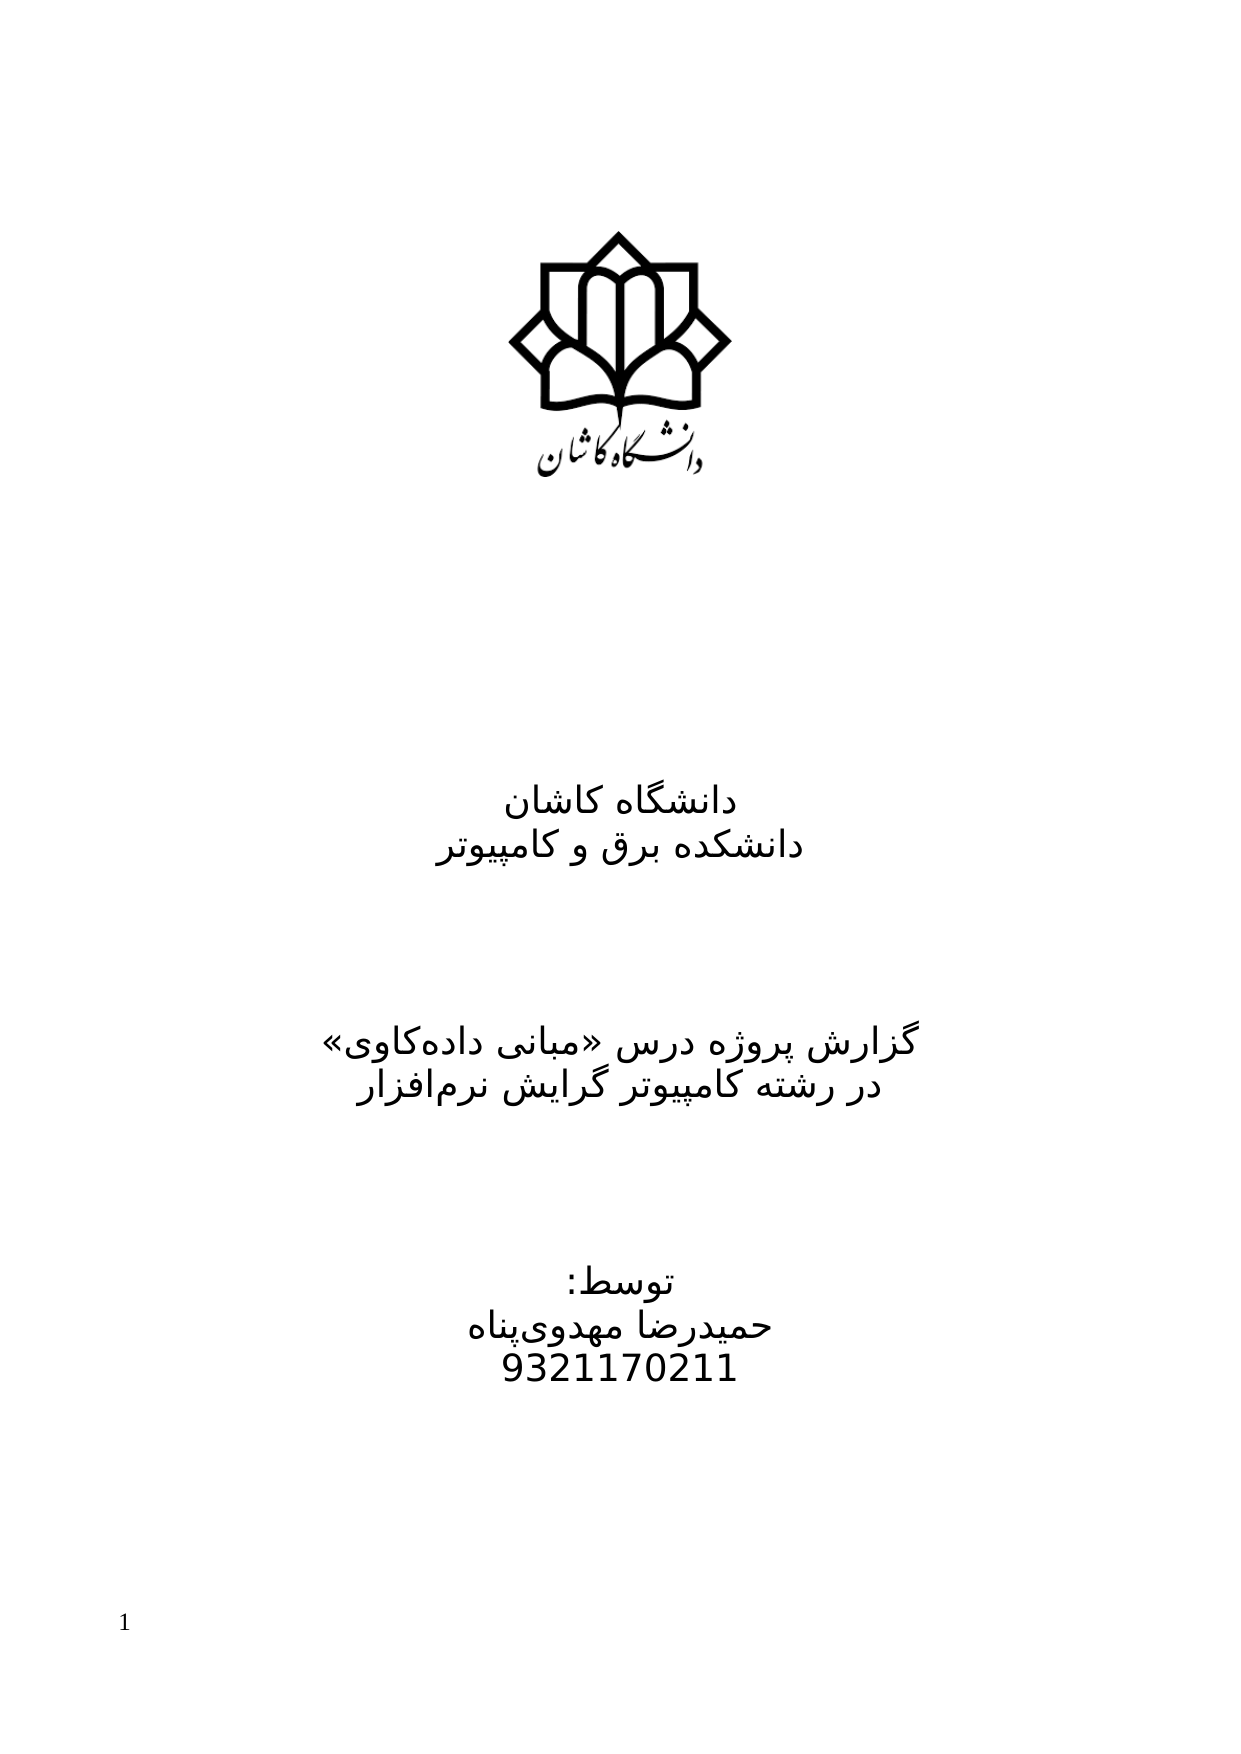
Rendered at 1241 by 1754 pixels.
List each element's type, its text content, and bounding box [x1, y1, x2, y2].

picture [508, 231, 732, 477]
text حمیدرضا مهدوی‌پناه [118, 1303, 1122, 1347]
text دانشکده برق و کامپیوتر [118, 822, 1122, 866]
text توسط: [118, 1260, 1122, 1303]
text در رشته کامپیوتر گرایش نرم‌افزار [118, 1063, 1122, 1107]
text گزارش پروژه درس «مبانی داده‌کاوی» [118, 1019, 1122, 1063]
text 9321170211 [118, 1347, 1122, 1391]
text دانشگاه کاشان [118, 779, 1122, 822]
